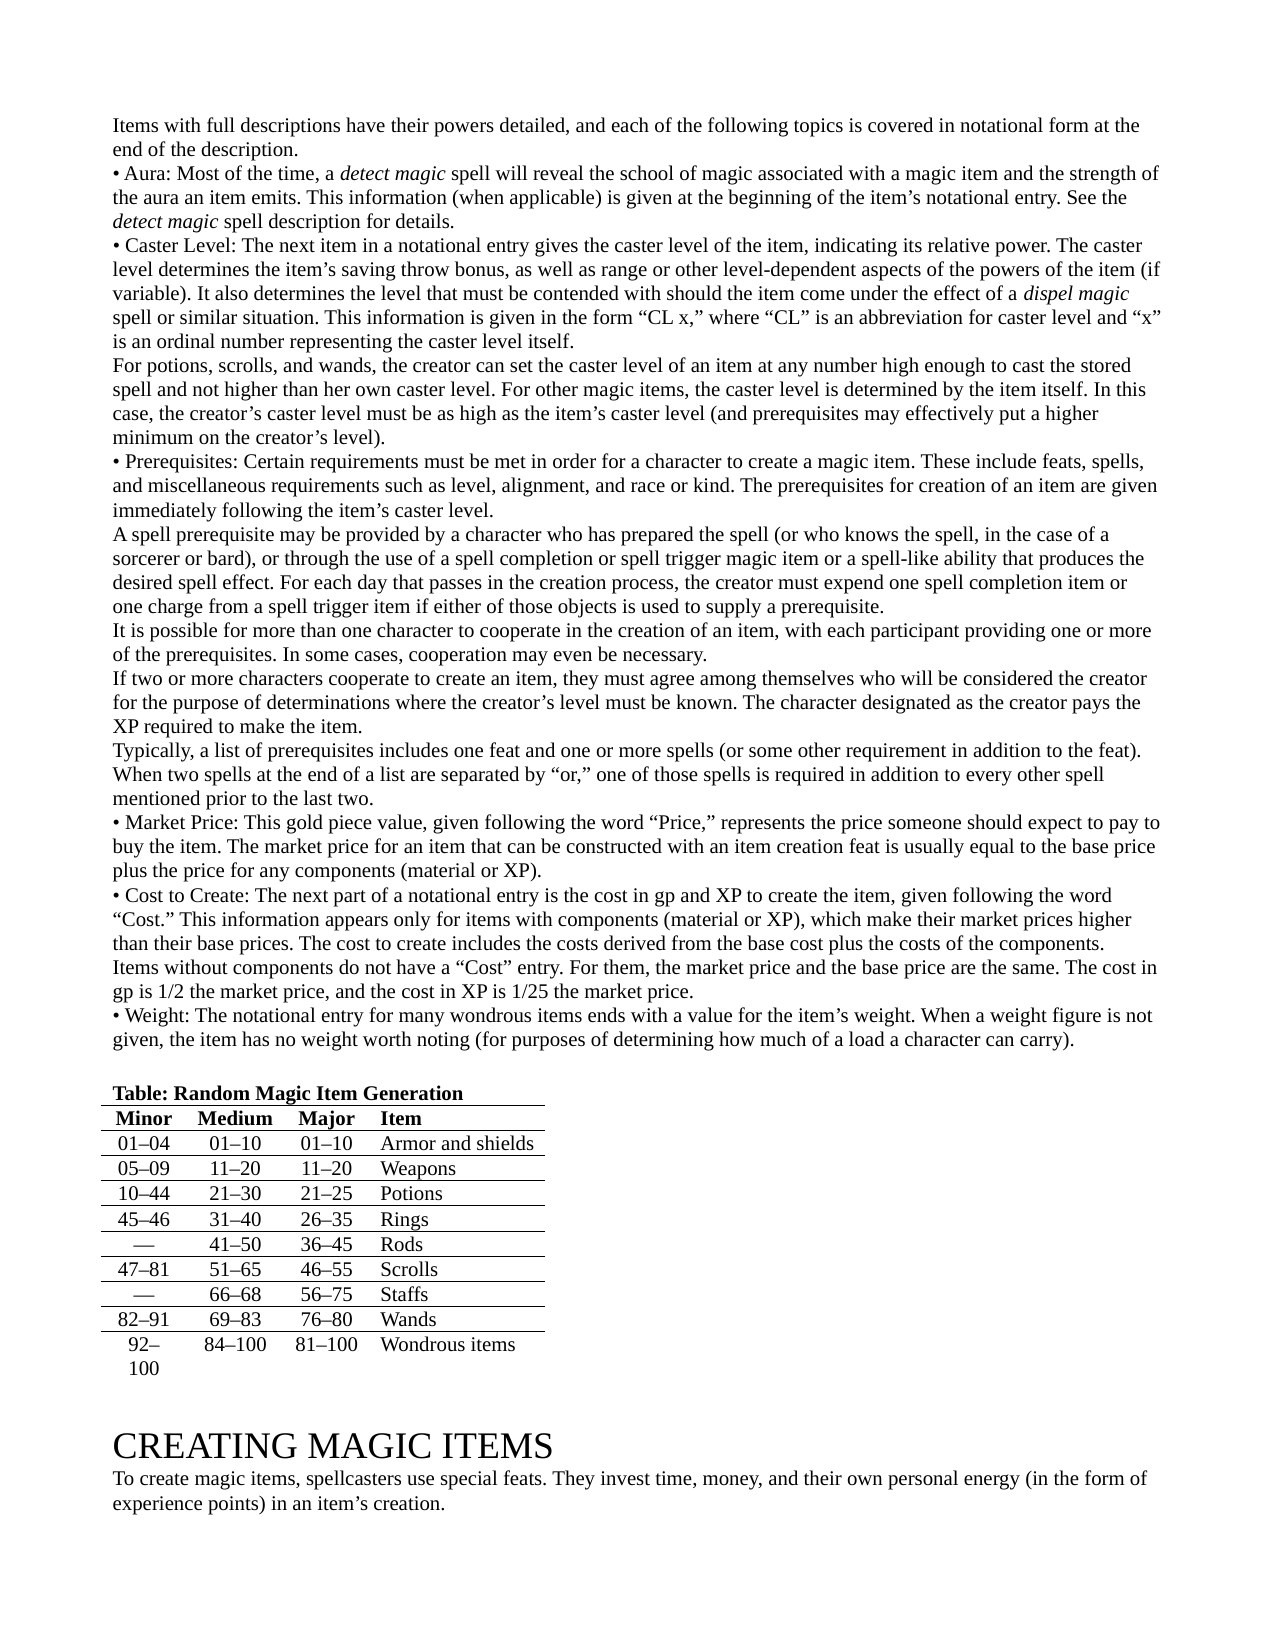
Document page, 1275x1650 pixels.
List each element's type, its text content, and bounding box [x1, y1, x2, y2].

table_cell Rods [369, 1232, 545, 1256]
table_cell Armor and shields [369, 1131, 545, 1155]
text To create magic items, spellcasters use special feats. They invest time, money, and their own personal energy (in the form of experience points) in an item’s creation. [112, 1466, 1162, 1514]
table_cell 10–44 [101, 1181, 186, 1205]
table_cell — [101, 1232, 186, 1256]
table_cell 01–10 [284, 1131, 369, 1155]
table_cell Rings [369, 1206, 545, 1231]
table_cell Minor [101, 1106, 186, 1130]
table_cell 45–46 [101, 1206, 186, 1231]
table_cell 56–75 [284, 1282, 369, 1306]
text “Cost.” This information appears only for items with components (material or XP), which make their market prices higher than their base prices. The cost to create includes the costs derived from the base cost plus the costs of the components. [112, 907, 1162, 955]
table_cell 01–04 [101, 1131, 186, 1155]
table_cell Staffs [369, 1282, 545, 1306]
text It is possible for more than one character to cooperate in the creation of an item, with each participant providing one or more of the prerequisites. In some cases, cooperation may even be necessary. [112, 618, 1162, 666]
text • Aura: Most of the time, a detect magic spell will reveal the school of magic associated with a magic item and the strength of the aura an item emits. This information (when applicable) is given at the beginning of the item’s notational entry. See the detect magic spell description for details. [112, 161, 1162, 233]
table_cell 82–91 [101, 1307, 186, 1331]
text Items without components do not have a “Cost” entry. For them, the market price and the base price are the same. The cost in gp is 1/2 the market price, and the cost in XP is 1/25 the market price. [112, 955, 1162, 1003]
table_cell 31–40 [186, 1206, 284, 1231]
text CREATING MAGIC ITEMS [112, 1423, 1162, 1466]
table_cell 84–100 [186, 1332, 284, 1380]
table_cell 21–30 [186, 1181, 284, 1205]
text Typically, a list of prerequisites includes one feat and one or more spells (or some other requirement in addition to the feat). [112, 738, 1162, 762]
table_cell — [101, 1282, 186, 1306]
table_cell 46–55 [284, 1257, 369, 1281]
table_cell Scrolls [369, 1257, 545, 1281]
table_cell 41–50 [186, 1232, 284, 1256]
text • Market Price: This gold piece value, given following the word “Price,” represents the price someone should expect to pay to buy the item. The market price for an item that can be constructed with an item creation feat is usually equal to the base price plus the price for any components (material or XP). [112, 810, 1162, 882]
text • Cost to Create: The next part of a notational entry is the cost in gp and XP to create the item, given following the word [112, 882, 1162, 907]
text For potions, scrolls, and wands, the creator can set the caster level of an item at any number high enough to cast the stored spell and not higher than her own caster level. For other magic items, the caster level is determined by the item itself. In this case, the creator’s caster level must be as high as the item’s caster level (and prerequisites may effectively put a higher minimum on the creator’s level). [112, 353, 1162, 449]
table_cell 11–20 [284, 1156, 369, 1180]
table_cell 36–45 [284, 1232, 369, 1256]
table_cell Item [369, 1106, 545, 1130]
text Items with full descriptions have their powers detailed, and each of the following topics is covered in notational form at the end of the description. [112, 112, 1162, 161]
table_cell Wondrous items [369, 1332, 545, 1380]
table_cell Wands [369, 1307, 545, 1331]
table_cell Potions [369, 1181, 545, 1205]
table_cell 76–80 [284, 1307, 369, 1331]
table_cell 47–81 [101, 1257, 186, 1281]
text When two spells at the end of a list are separated by “or,” one of those spells is required in addition to every other spell mentioned prior to the last two. [112, 762, 1162, 810]
table_cell 21–25 [284, 1181, 369, 1205]
text If two or more characters cooperate to create an item, they must agree among themselves who will be considered the creator for the purpose of determinations where the creator’s level must be known. The character designated as the creator pays the XP required to make the item. [112, 666, 1162, 738]
text • Weight: The notational entry for many wondrous items ends with a value for the item’s weight. When a weight figure is not given, the item has no weight worth noting (for purposes of determining how much of a load a character can carry). [112, 1003, 1162, 1051]
table_header Table: Random Magic Item Generation [101, 1081, 545, 1105]
table_cell 69–83 [186, 1307, 284, 1331]
text A spell prerequisite may be provided by a character who has prepared the spell (or who knows the spell, in the case of a sorcerer or bard), or through the use of a spell completion or spell trigger magic item or a spell-like ability that produces the desired spell effect. For each day that passes in the creation process, the creator must expend one spell completion item or one charge from a spell trigger item if either of those objects is used to supply a prerequisite. [112, 522, 1162, 618]
table_cell 92–100 [101, 1332, 186, 1380]
table_cell 05–09 [101, 1156, 186, 1180]
table_cell Medium [186, 1106, 284, 1130]
table_cell 51–65 [186, 1257, 284, 1281]
text • Caster Level: The next item in a notational entry gives the caster level of the item, indicating its relative power. The caster level determines the item’s saving throw bonus, as well as range or other level-dependent aspects of the powers of the item (if variable). It also determines the level that must be contended with should the item come under the effect of a dispel magic spell or similar situation. This information is given in the form “CL x,” where “CL” is an abbreviation for caster level and “x” is an ordinal number representing the caster level itself. [112, 233, 1162, 353]
text • Prerequisites: Certain requirements must be met in order for a character to create a magic item. These include feats, spells, and miscellaneous requirements such as level, alignment, and race or kind. The prerequisites for creation of an item are given immediately following the item’s caster level. [112, 449, 1162, 522]
table_cell 66–68 [186, 1282, 284, 1306]
table_cell 01–10 [186, 1131, 284, 1155]
table_cell 81–100 [284, 1332, 369, 1380]
table_cell Weapons [369, 1156, 545, 1180]
table_cell 26–35 [284, 1206, 369, 1231]
table_cell 11–20 [186, 1156, 284, 1180]
table_cell Major [284, 1106, 369, 1130]
